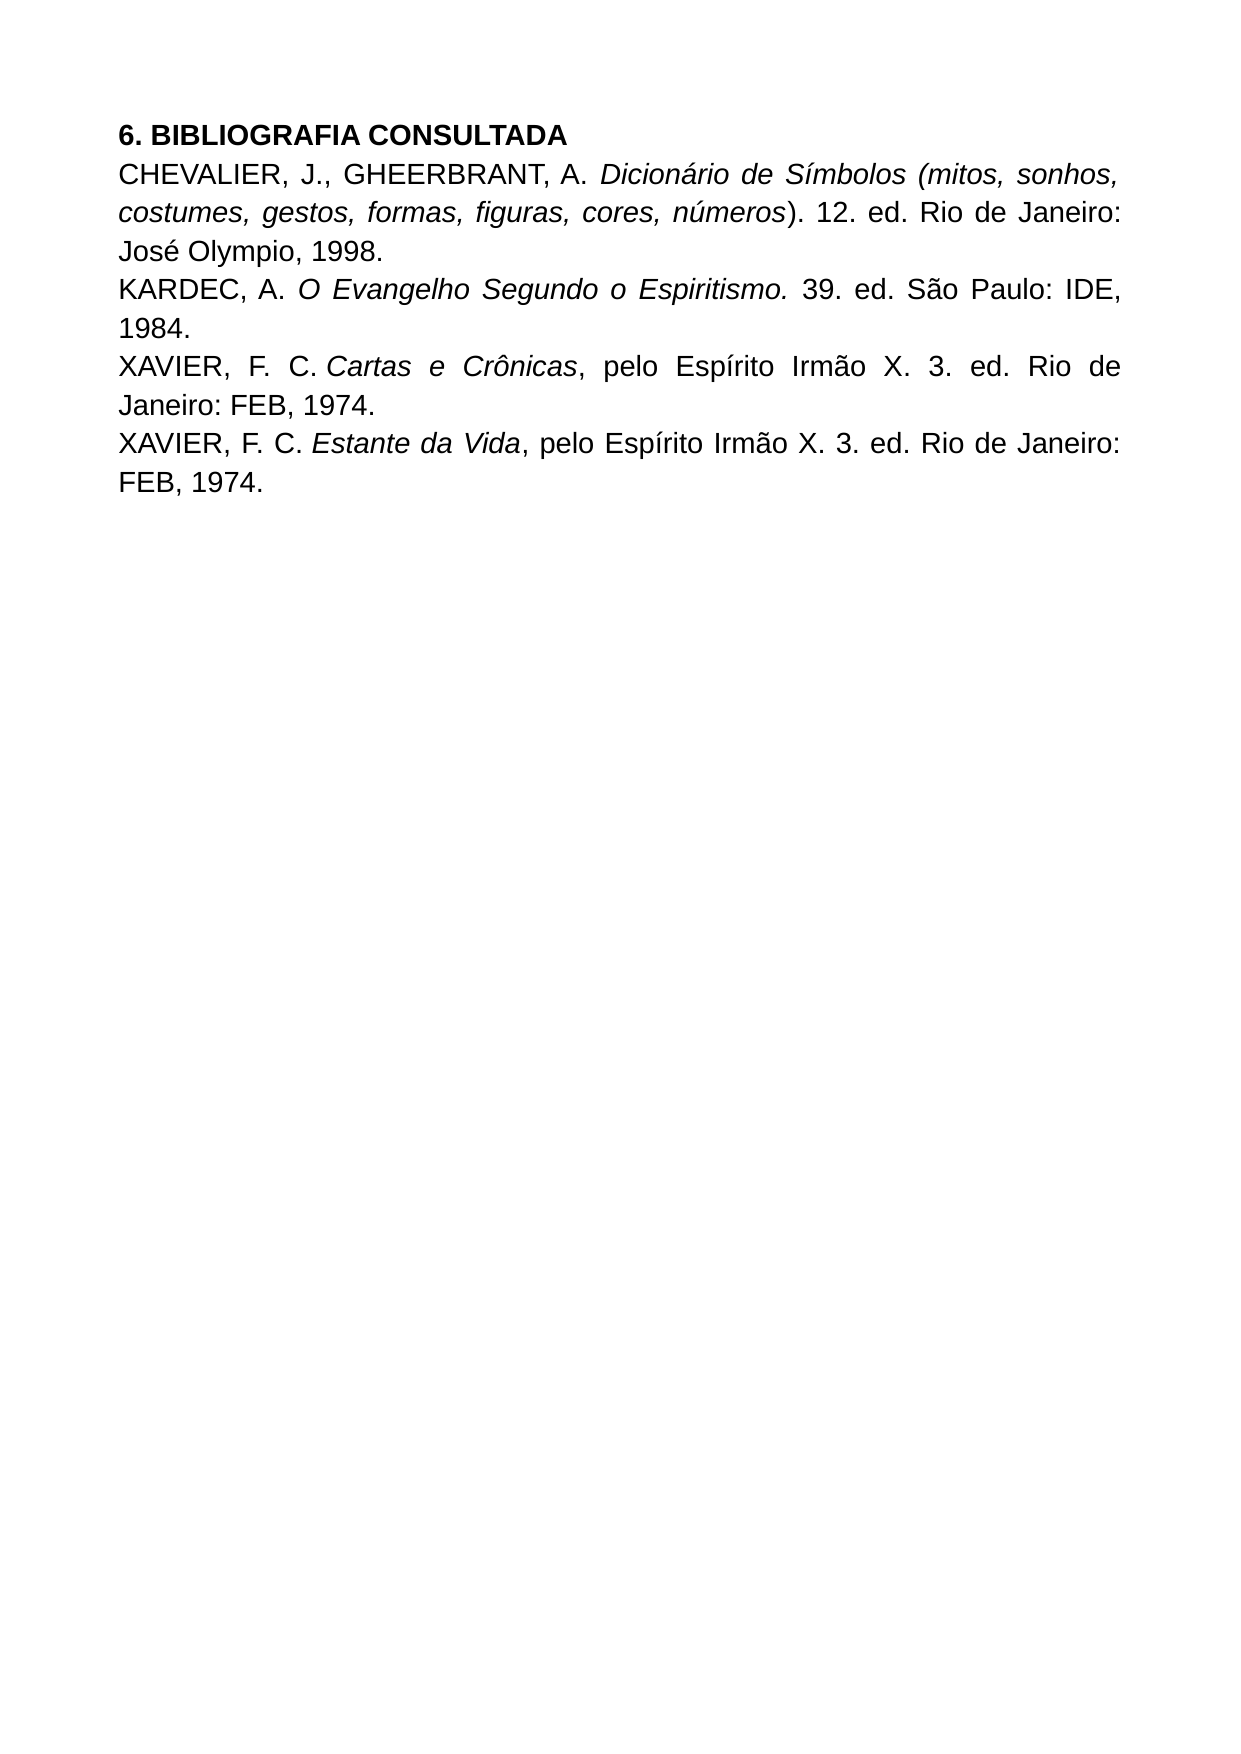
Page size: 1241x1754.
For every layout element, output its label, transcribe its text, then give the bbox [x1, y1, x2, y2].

text XAVIER, F. C. Estante da Vida, pelo Espírito Irmão X. 3. ed. Rio de Janeiro: FEB, 1974. [118, 426, 1122, 498]
text XAVIER, F. C. Cartas e Crônicas, pelo Espírito Irmão X. 3. ed. Rio de Janeiro: FEB, 1974. [118, 349, 1122, 421]
text 6. BIBLIOGRAFIA CONSULTADA [118, 118, 1122, 152]
text CHEVALIER, J., GHEERBRANT, A. Dicionário de Símbolos (mitos, sonhos, costumes, gestos, formas, figuras, cores, números). 12. ed. Rio de Janeiro: José Olympio, 1998. [118, 157, 1122, 267]
text KARDEC, A. O Evangelho Segundo o Espiritismo. 39. ed. São Paulo: IDE, 1984. [118, 272, 1122, 344]
